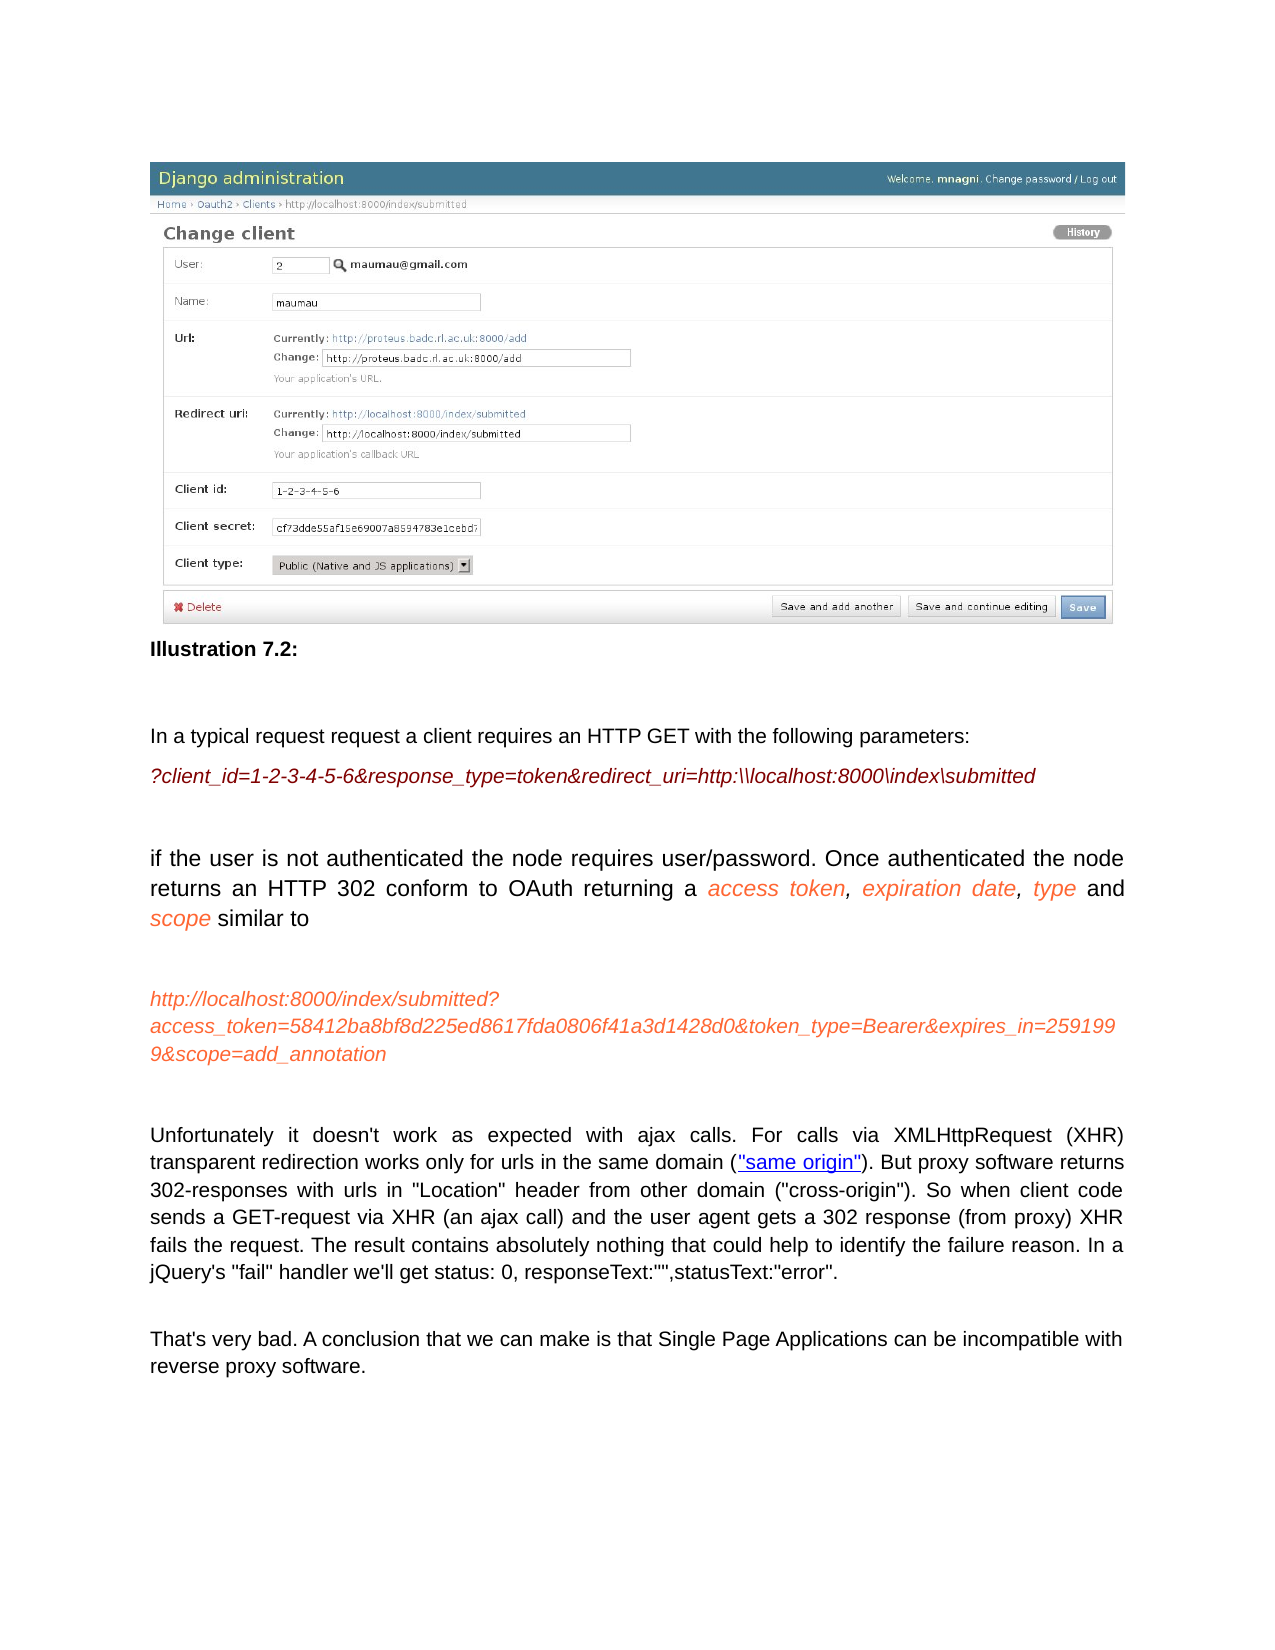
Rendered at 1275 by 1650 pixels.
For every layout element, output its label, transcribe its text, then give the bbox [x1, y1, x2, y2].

picture [150, 162, 1126, 633]
text http://localhost:8000/index/submitted?access_token=58412ba8bf8d225ed8617fda0806f41a3d1428d0&token_type=Bearer&expires_in=2591999&scope=add_annotation [150, 986, 1125, 1065]
text if the user is not authenticated the node requires user/password. Once authenticated the node returns an HTTP 302 conform to OAuth returning a access token, expiration date, type and scope similar to [150, 845, 1125, 931]
text [150, 1394, 1125, 1418]
text Illustration 7.2: [150, 633, 1125, 661]
text Unfortunately it doesn't work as expected with ajax calls. For calls via XMLHttpRequest (XHR) transparent redirection works only for urls in the same domain ("same origin"). But proxy software returns 302-responses with urls in "Location" header from other domain ("cross-origin"). So when client code sends a GET-request via XHR (an ajax call) and the user agent gets a 302 response (from proxy) XHR fails the request. The result contains absolutely nothing that could help to identify the failure reason. In a jQuery's "fail" handler we'll get status: 0, responseText:"",statusText:"error". [150, 1123, 1125, 1284]
text That's very bad. A conclusion that we can make is that Single Page Applications can be incompatible with reverse proxy software. [150, 1299, 1125, 1378]
text ?client_id=1-2-3-4-5-6&response_type=token&redirect_uri=http:\\localhost:8000\index\submitted [150, 763, 1125, 787]
text In a typical request request a client requires an HTTP GET with the following parameters: [150, 724, 1125, 748]
